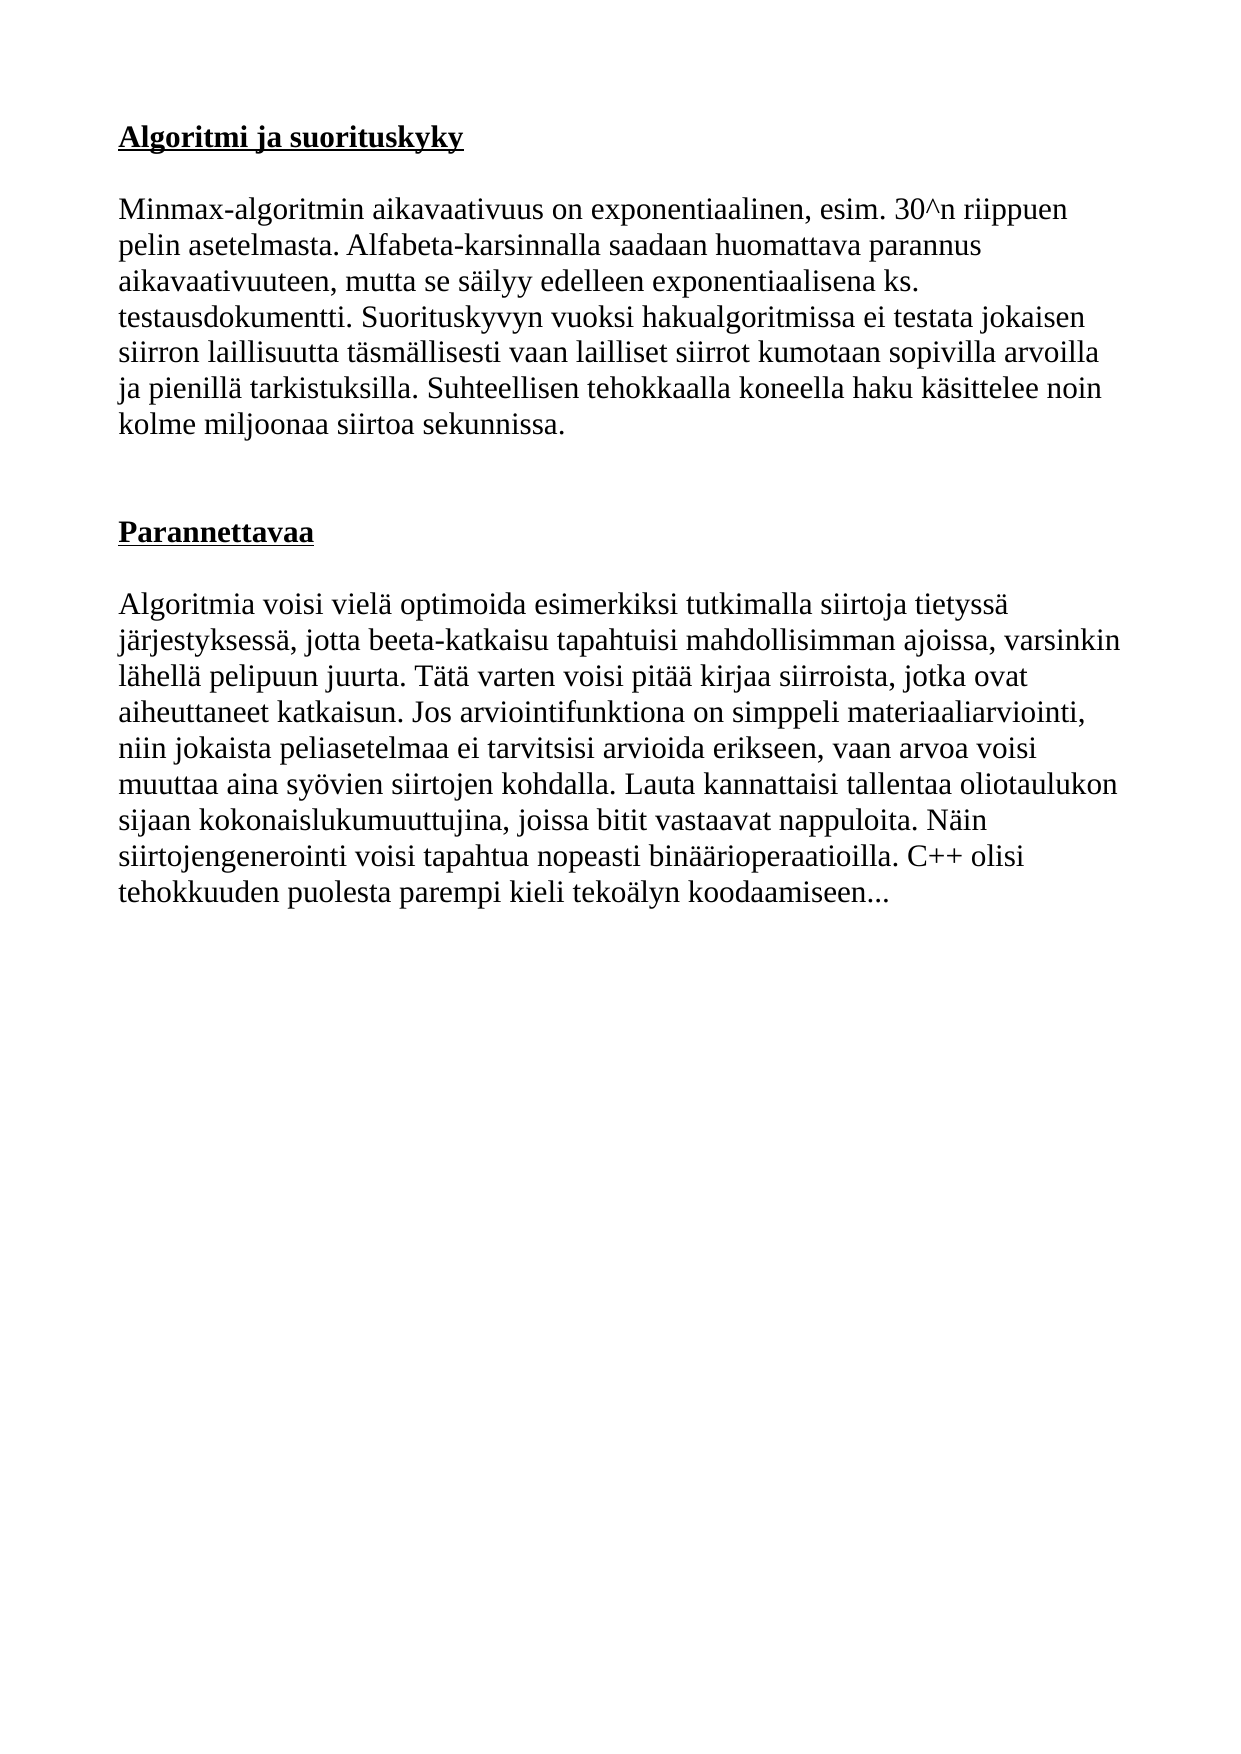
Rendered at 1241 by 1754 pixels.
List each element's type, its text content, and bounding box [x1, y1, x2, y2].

text Parannettavaa [118, 513, 1122, 549]
text Algoritmia voisi vielä optimoida esimerkiksi tutkimalla siirtoja tietyssä järjestyksessä, jotta beeta-katkaisu tapahtuisi mahdollisimman ajoissa, varsinkin lähellä pelipuun juurta. Tätä varten voisi pitää kirjaa siirroista, jotka ovat aiheuttaneet katkaisun. Jos arviointifunktiona on simppeli materiaaliarviointi, niin jokaista peliasetelmaa ei tarvitsisi arvioida erikseen, vaan arvoa voisi muuttaa aina syövien siirtojen kohdalla. Lauta kannattaisi tallentaa oliotaulukon sijaan kokonaislukumuuttujina, joissa bitit vastaavat nappuloita. Näin siirtojengenerointi voisi tapahtua nopeasti binäärioperaatioilla. C++ olisi tehokkuuden puolesta parempi kieli tekoälyn koodaamiseen... [118, 585, 1122, 909]
text Minmax-algoritmin aikavaativuus on exponentiaalinen, esim. 30^n riippuen pelin asetelmasta. Alfabeta-karsinnalla saadaan huomattava parannus aikavaativuuteen, mutta se säilyy edelleen exponentiaalisena ks. testausdokumentti. Suorituskyvyn vuoksi hakualgoritmissa ei testata jokaisen siirron laillisuutta täsmällisesti vaan lailliset siirrot kumotaan sopivilla arvoilla ja pienillä tarkistuksilla. Suhteellisen tehokkaalla koneella haku käsittelee noin kolme miljoonaa siirtoa sekunnissa. [118, 190, 1122, 442]
text Algoritmi ja suorituskyky [118, 118, 1122, 154]
